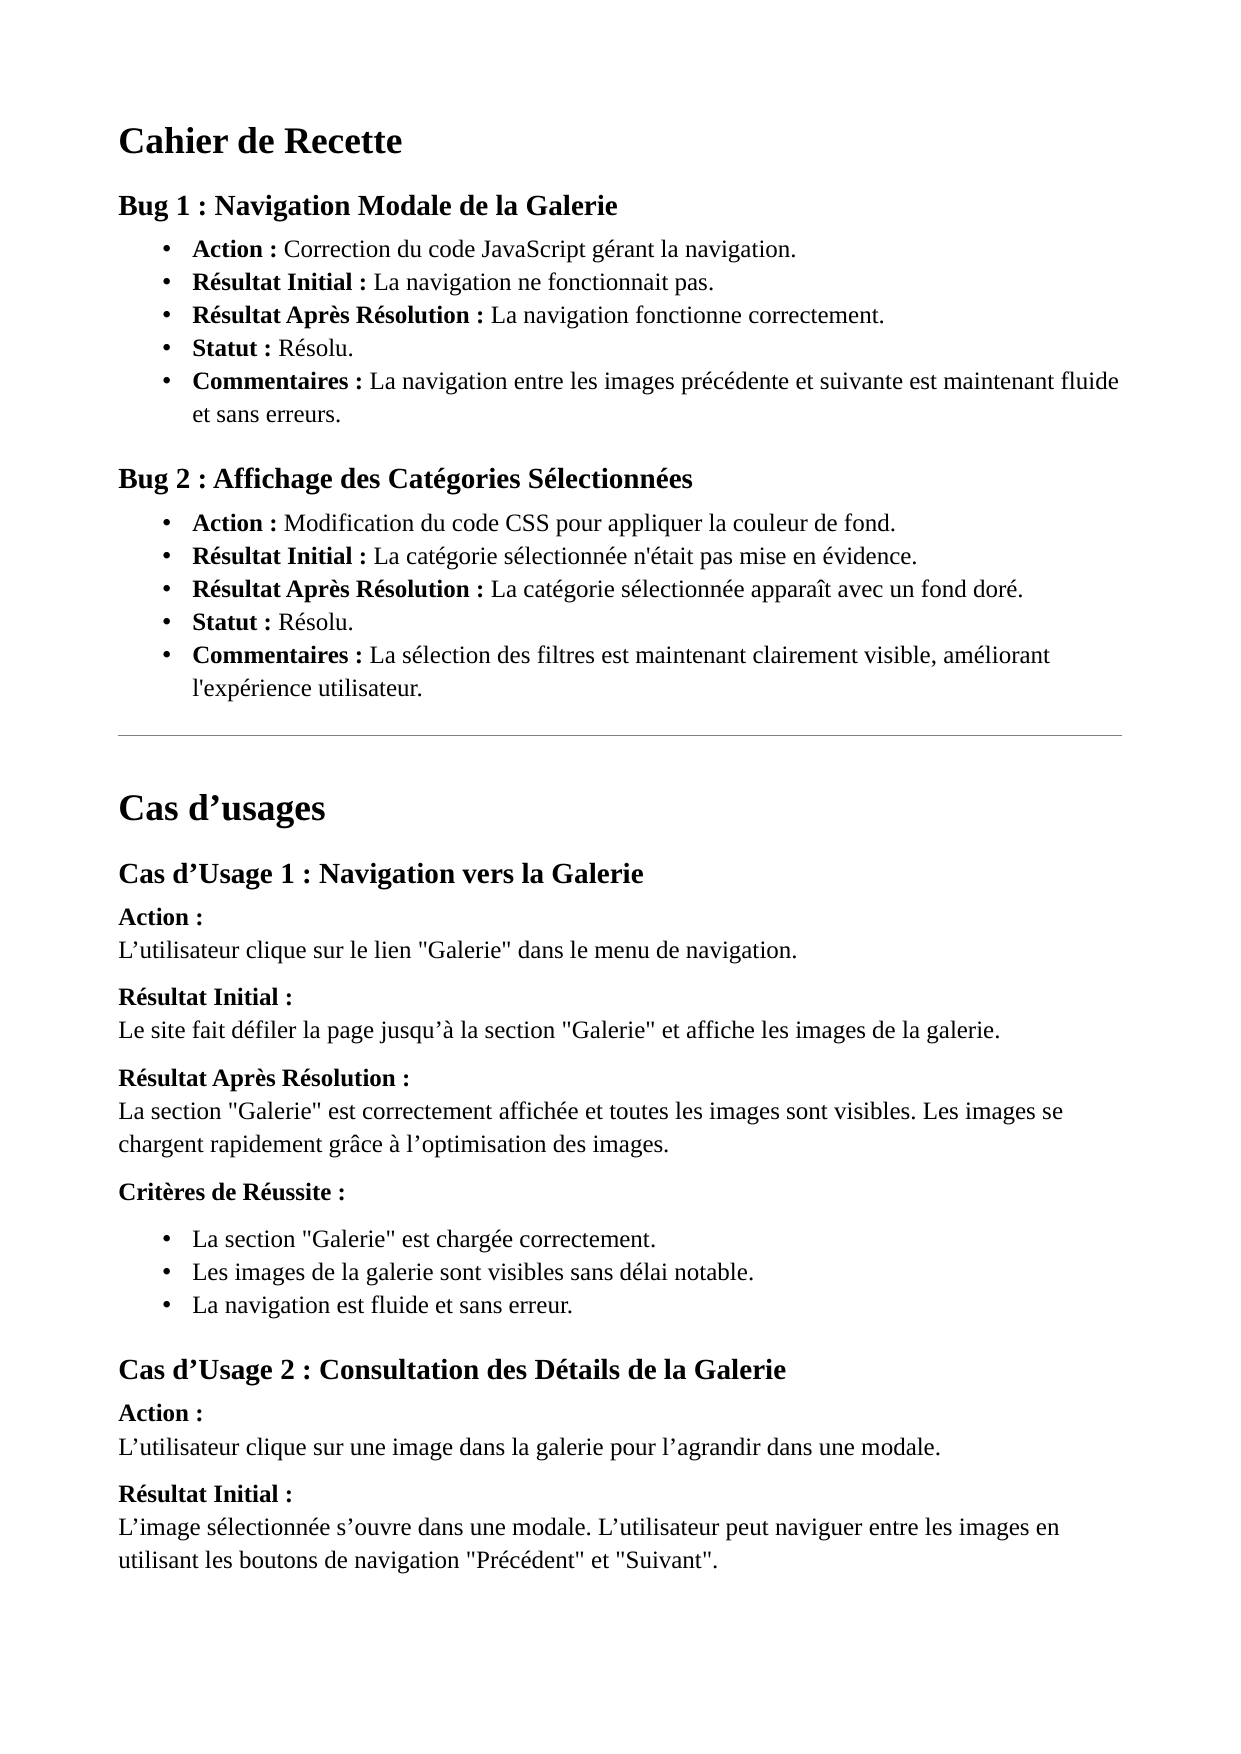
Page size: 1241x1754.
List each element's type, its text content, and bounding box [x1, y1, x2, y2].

list La section "Galerie" est chargée correctement. [162, 1224, 1122, 1253]
list Statut : Résolu. [162, 607, 1122, 636]
text Résultat Après Résolution : La section "Galerie" est correctement affichée et toutes les images sont visibles. Les images se chargent rapidement grâce à l’optimisation des images. [118, 1063, 1122, 1158]
list Résultat Après Résolution : La navigation fonctionne correctement. [162, 300, 1122, 329]
list Résultat Après Résolution : La catégorie sélectionnée apparaît avec un fond doré. [162, 574, 1122, 602]
list Résultat Initial : La catégorie sélectionnée n'était pas mise en évidence. [162, 541, 1122, 569]
subtitle Cahier de Recette [118, 118, 1122, 161]
subtitle Cas d’usages [118, 786, 1122, 829]
list Résultat Initial : La navigation ne fonctionnait pas. [162, 267, 1122, 296]
text Critères de Réussite : [118, 1177, 1122, 1205]
text Action : L’utilisateur clique sur une image dans la galerie pour l’agrandir dans une modale. [118, 1398, 1122, 1460]
text Action : L’utilisateur clique sur le lien "Galerie" dans le menu de navigation. [118, 902, 1122, 963]
text Résultat Initial : L’image sélectionnée s’ouvre dans une modale. L’utilisateur peut naviguer entre les images en utilisant les boutons de navigation "Précédent" et "Suivant". [118, 1479, 1122, 1574]
text Résultat Initial : Le site fait défiler la page jusqu’à la section "Galerie" et affiche les images de la galerie. [118, 982, 1122, 1044]
subtitle Bug 1 : Navigation Modale de la Galerie [118, 188, 1122, 222]
list Action : Modification du code CSS pour appliquer la couleur de fond. [162, 508, 1122, 536]
list La navigation est fluide et sans erreur. [162, 1290, 1122, 1319]
list Statut : Résolu. [162, 333, 1122, 362]
list Commentaires : La sélection des filtres est maintenant clairement visible, améliorant l'expérience utilisateur. [162, 640, 1122, 702]
subtitle Cas d’Usage 1 : Navigation vers la Galerie [118, 856, 1122, 889]
subtitle Bug 2 : Affichage des Catégories Sélectionnées [118, 462, 1122, 495]
list Les images de la galerie sont visibles sans délai notable. [162, 1257, 1122, 1286]
list Commentaires : La navigation entre les images précédente et suivante est maintenant fluide et sans erreurs. [162, 366, 1122, 428]
list Action : Correction du code JavaScript gérant la navigation. [162, 234, 1122, 263]
subtitle Cas d’Usage 2 : Consultation des Détails de la Galerie [118, 1352, 1122, 1386]
